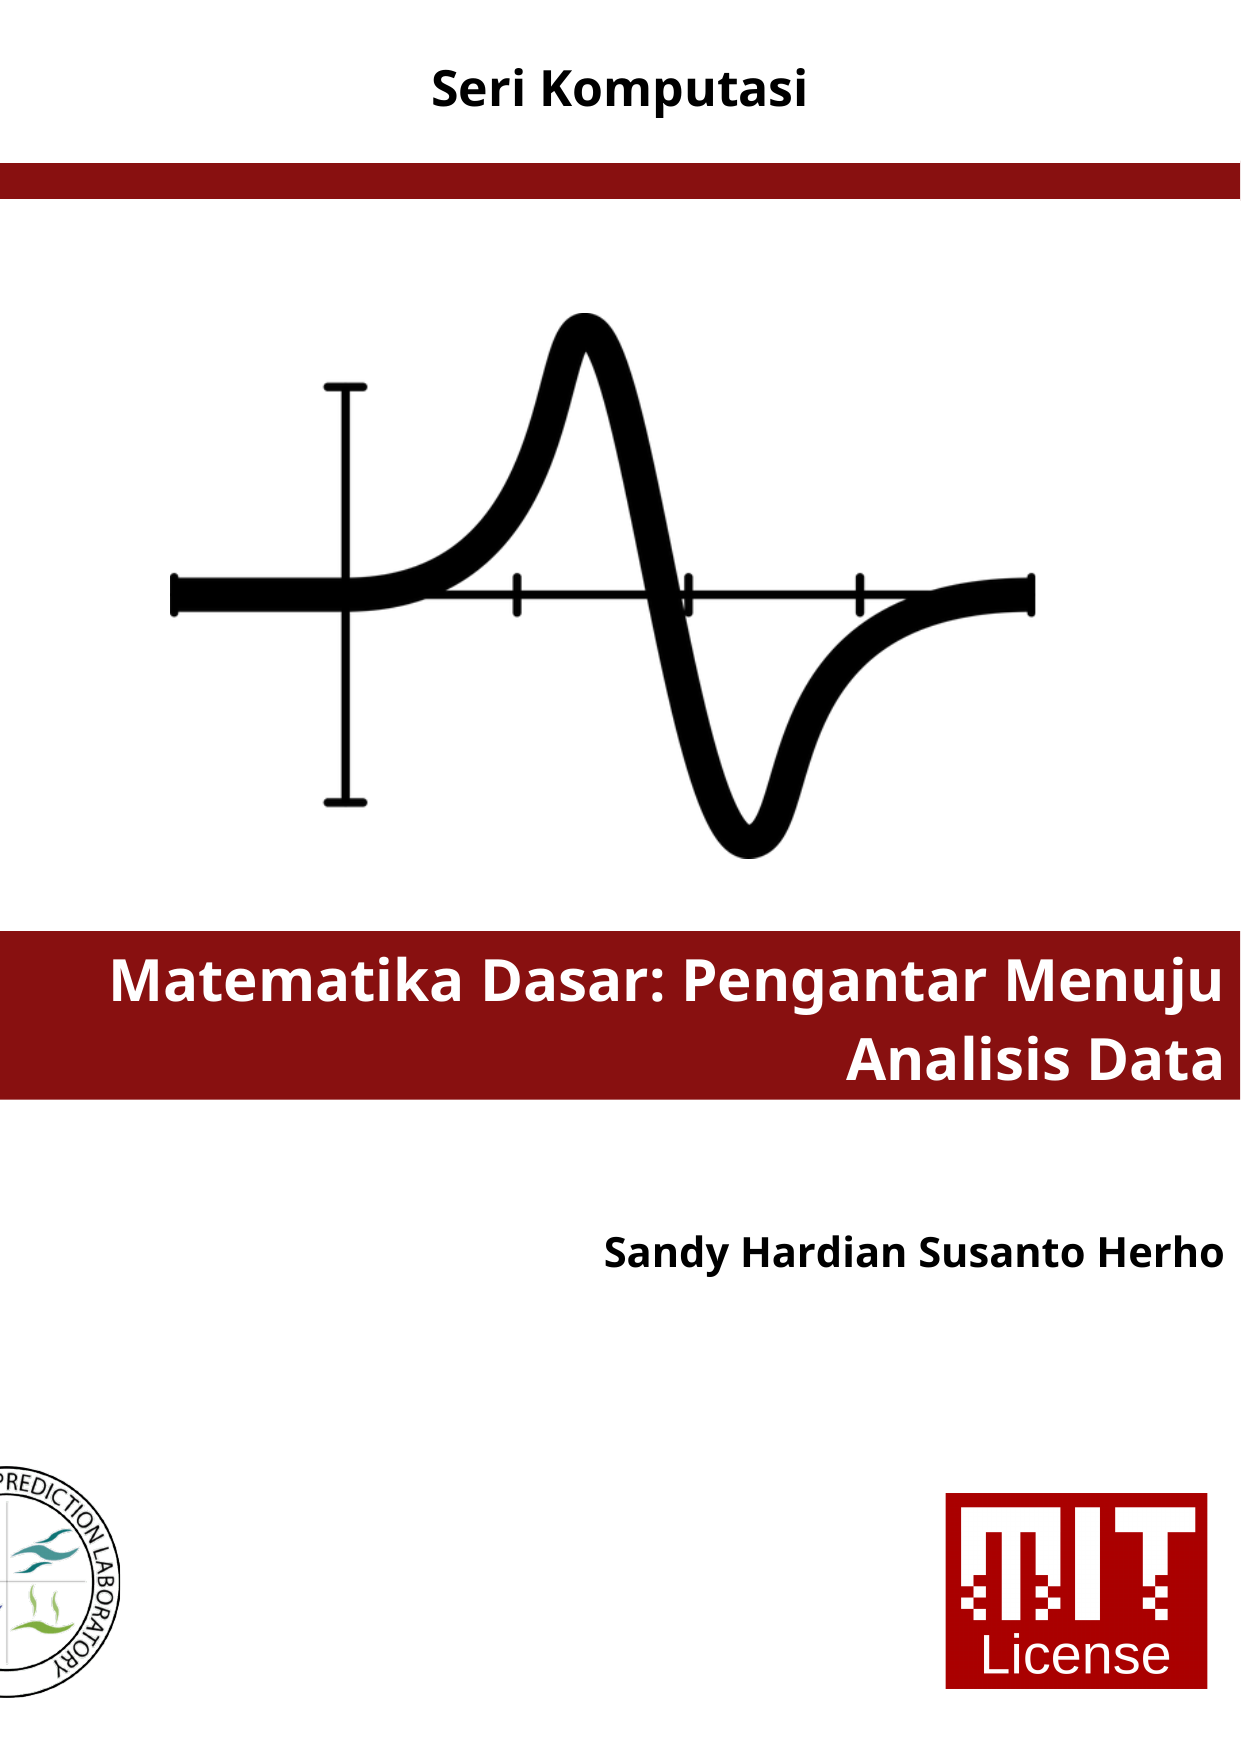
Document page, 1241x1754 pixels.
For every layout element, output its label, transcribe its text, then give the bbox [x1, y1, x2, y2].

picture [170, 313, 1036, 859]
text Sandy Hardian Susanto Herho [578, 1223, 1225, 1280]
text Matematika Dasar: Pengantar Menuju Analisis Data [0, 939, 1225, 1092]
picture [0, 1466, 121, 1698]
picture [945, 1493, 1208, 1689]
text Seri Komputasi [0, 53, 1240, 121]
